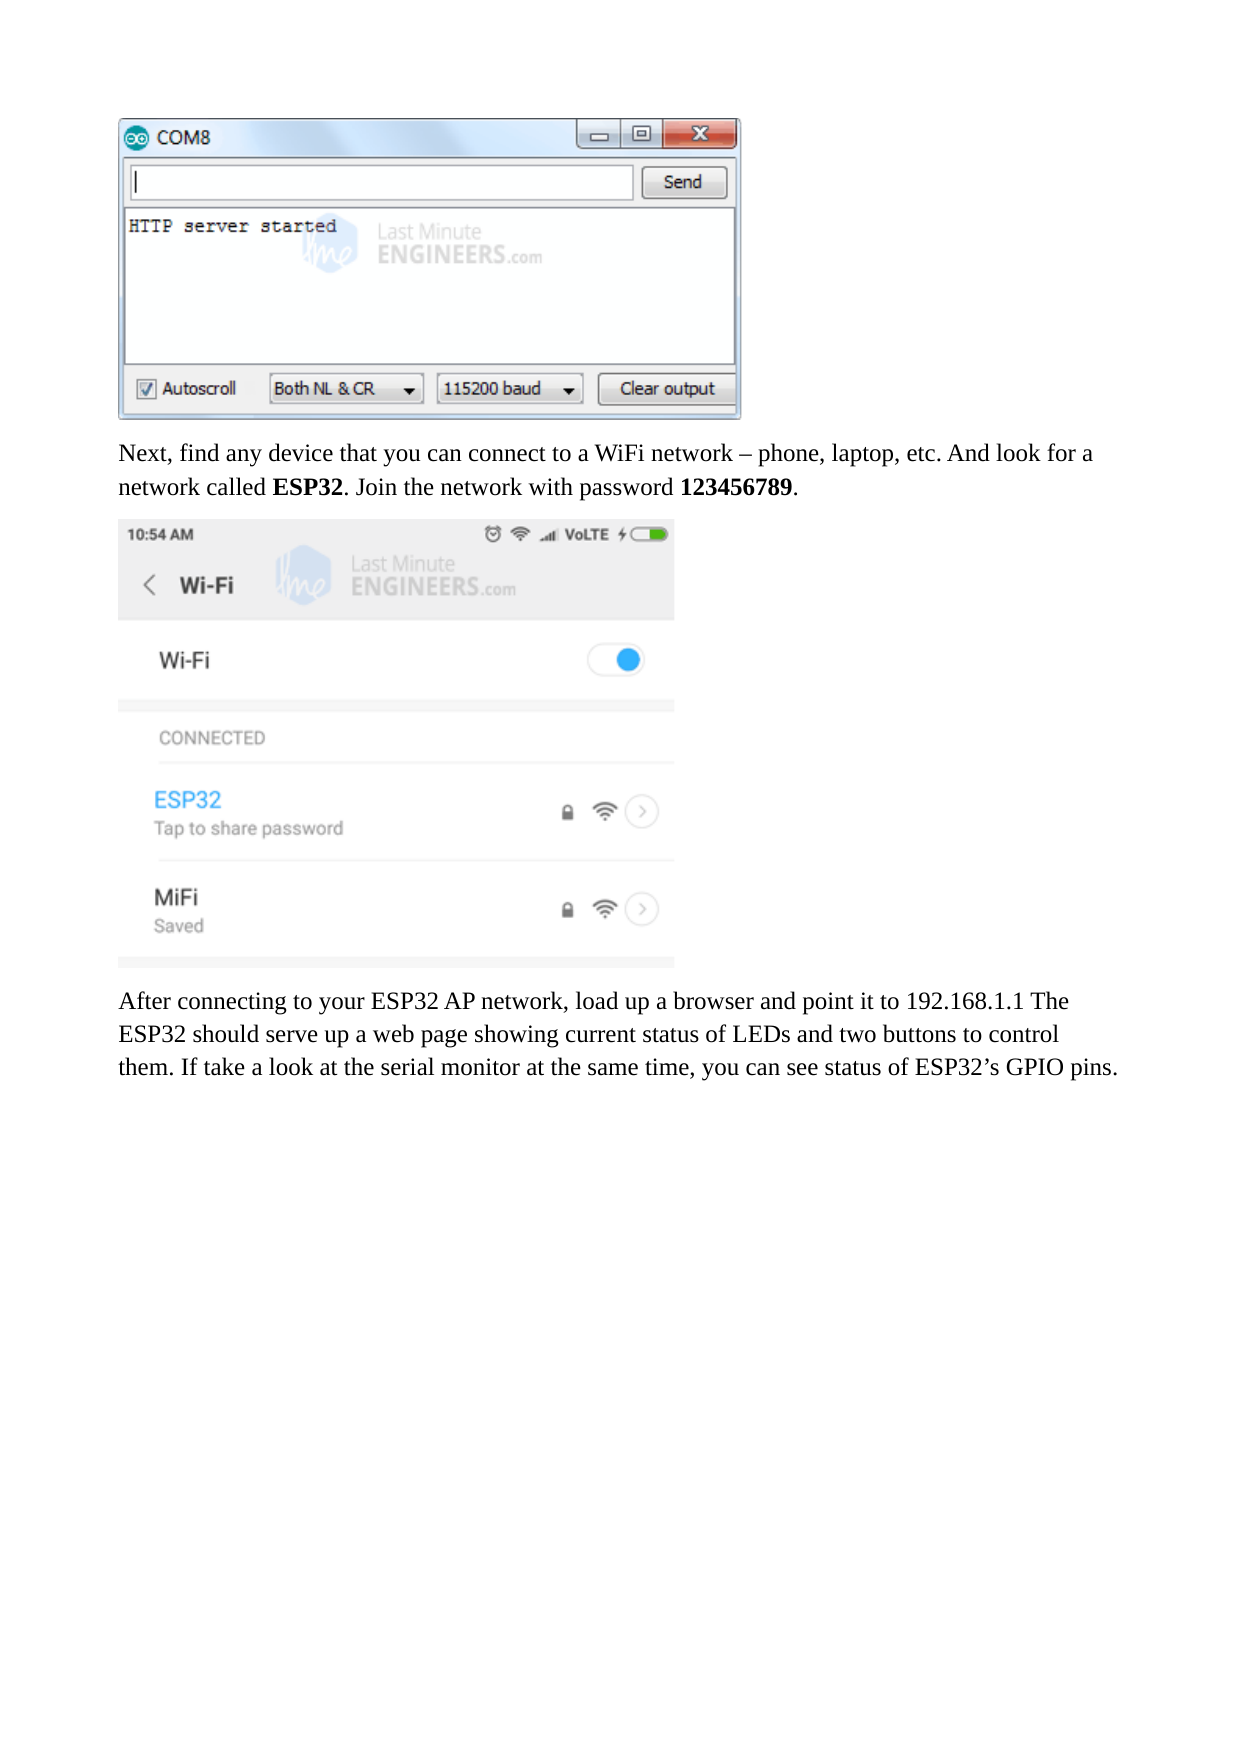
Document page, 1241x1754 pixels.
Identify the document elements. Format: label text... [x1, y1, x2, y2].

picture [118, 519, 675, 968]
text Next, find any device that you can connect to a WiFi network – phone, laptop, etc. And look for a network called ESP32. Join the network with password 123456789. [118, 438, 1122, 500]
picture [118, 118, 742, 420]
text After connecting to your ESP32 AP network, load up a browser and point it to 192.168.1.1 The ESP32 should serve up a web page showing current status of LEDs and two buttons to control them. If take a look at the serial monitor at the same time, you can see status of ESP32’s GPIO pins. [118, 986, 1122, 1081]
